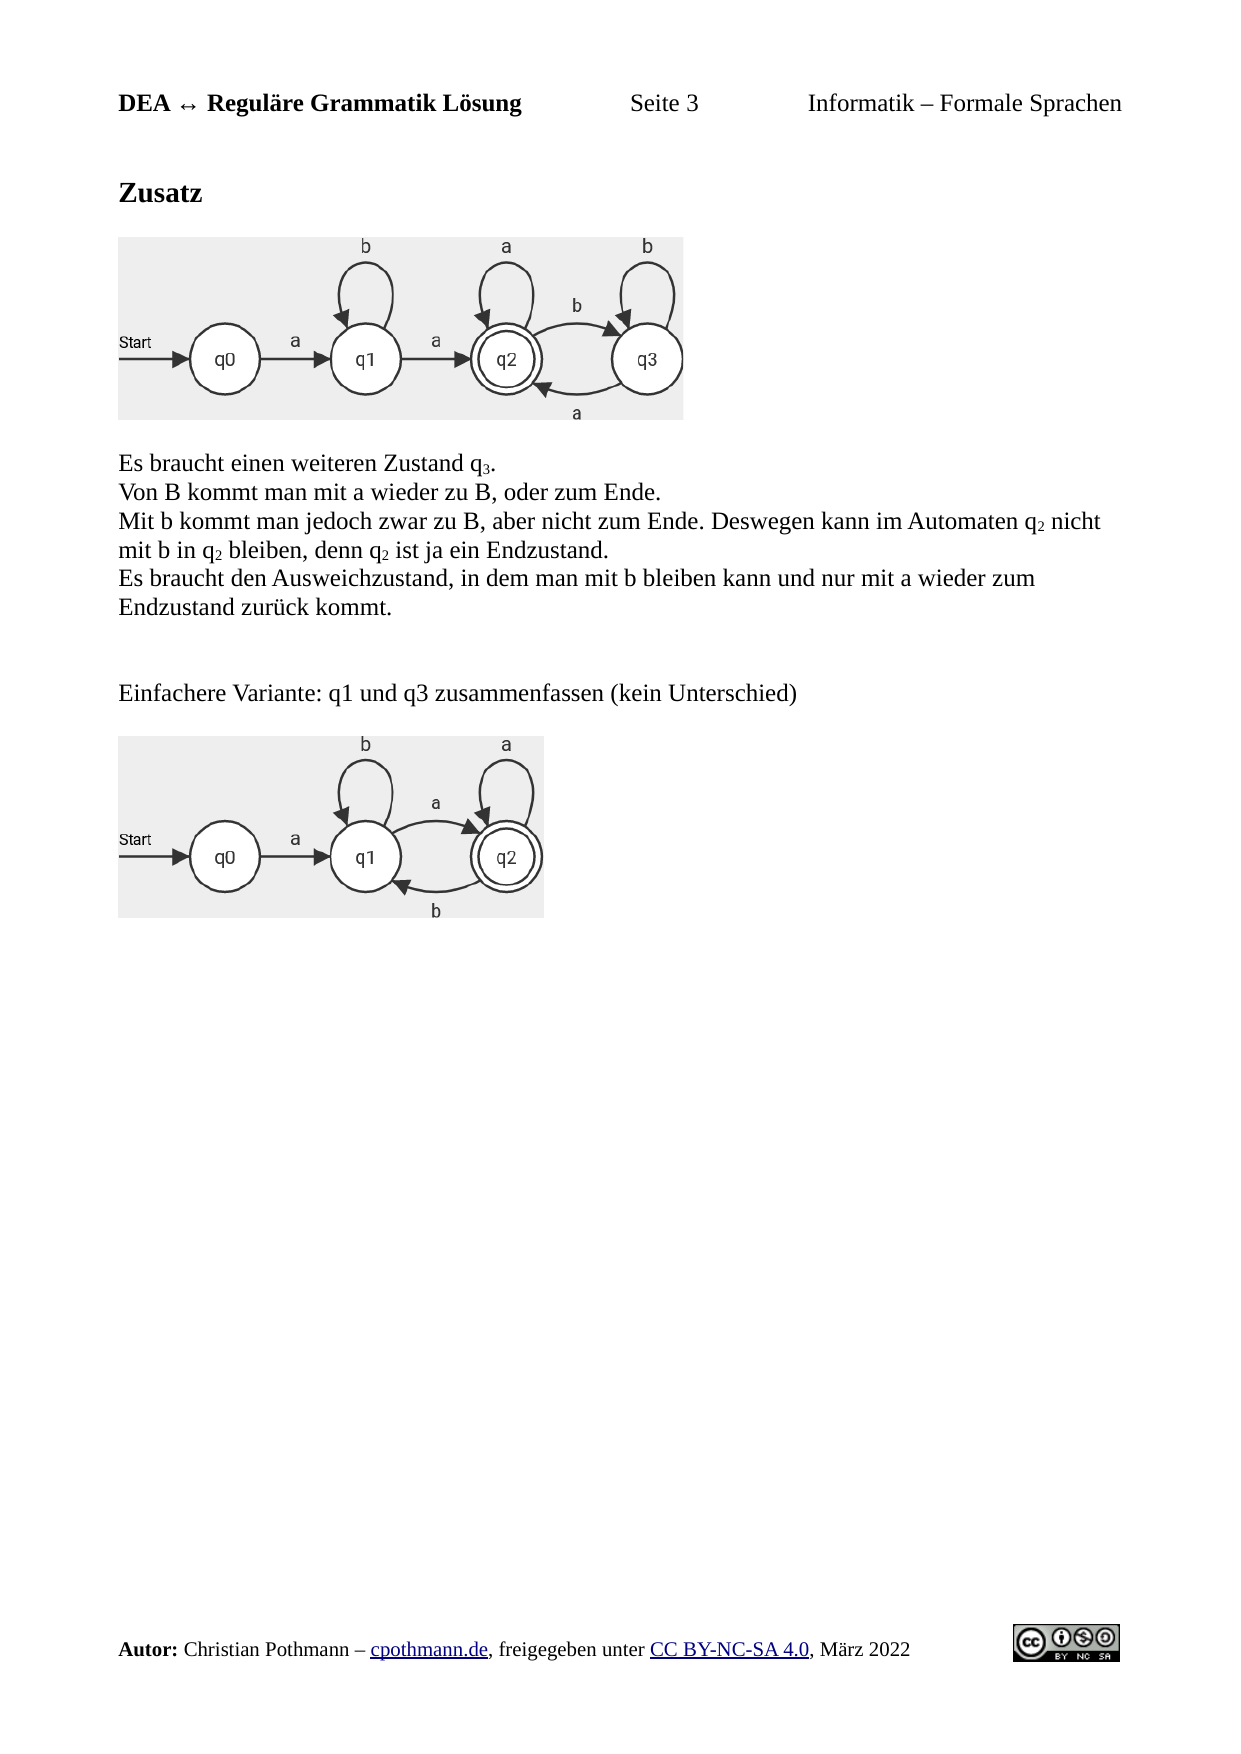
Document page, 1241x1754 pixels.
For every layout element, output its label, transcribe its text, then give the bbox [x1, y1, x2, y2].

picture [118, 736, 544, 918]
picture [1013, 1624, 1120, 1662]
text Mit b kommt man jedoch zwar zu B, aber nicht zum Ende. Deswegen kann im Automaten q2 nicht mit b in q2 bleiben, denn q2 ist ja ein Endzustand. [118, 506, 1122, 563]
text Von B kommt man mit a wieder zu B, oder zum Ende. [118, 477, 1122, 506]
picture [118, 237, 684, 420]
text Einfachere Variante: q1 und q3 zusammenfassen (kein Unterschied) [118, 678, 1122, 707]
text Es braucht einen weiteren Zustand q3. [118, 448, 1122, 477]
text Zusatz [118, 176, 1122, 209]
text Autor: Christian Pothmann – cpothmann.de, freigegeben unter CC BY-NC-SA 4.0, März 2022 [118, 1637, 1013, 1661]
text Es braucht den Ausweichzustand, in dem man mit b bleiben kann und nur mit a wieder zum Endzustand zurück kommt. [118, 563, 1122, 621]
